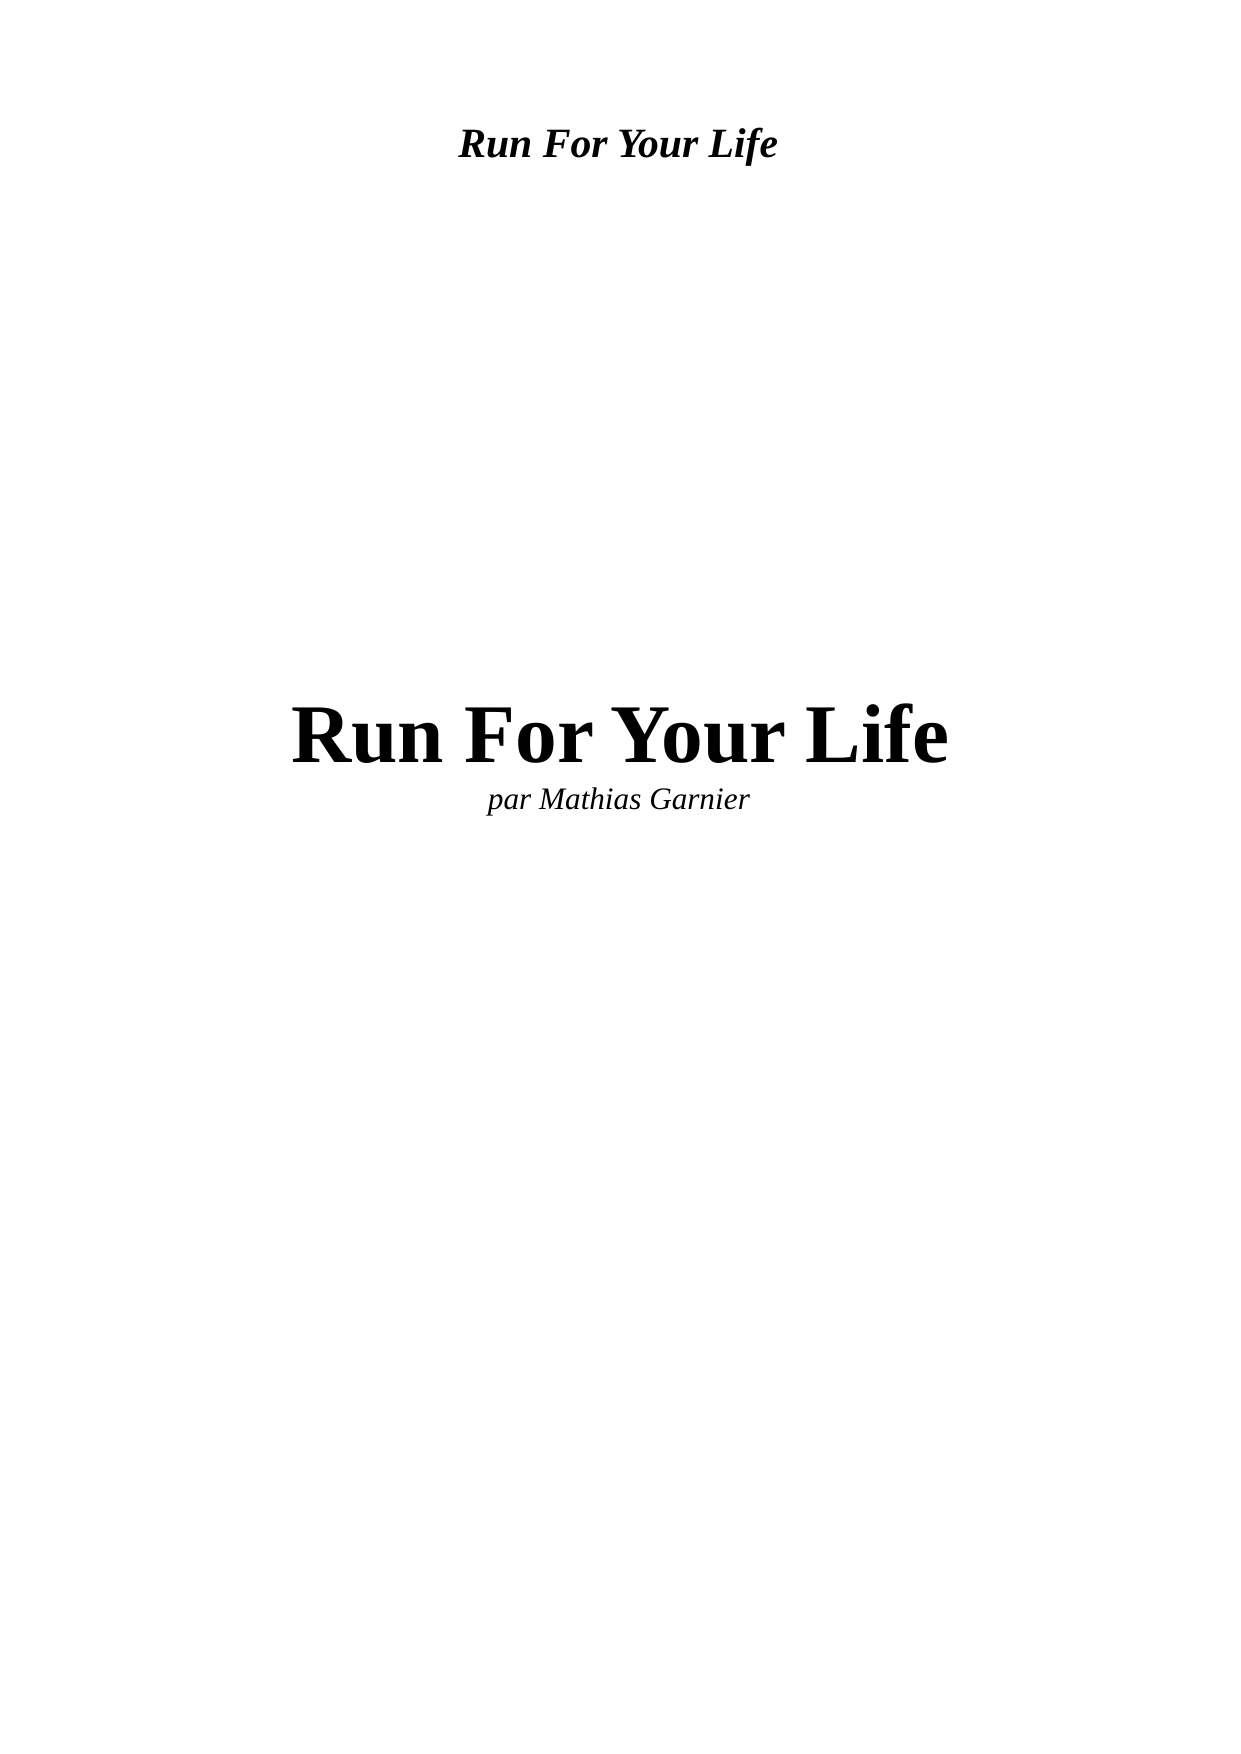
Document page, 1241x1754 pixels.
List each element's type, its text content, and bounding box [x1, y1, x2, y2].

text Run For Your Life [118, 684, 1122, 780]
text par Mathias Garnier [118, 780, 1122, 816]
